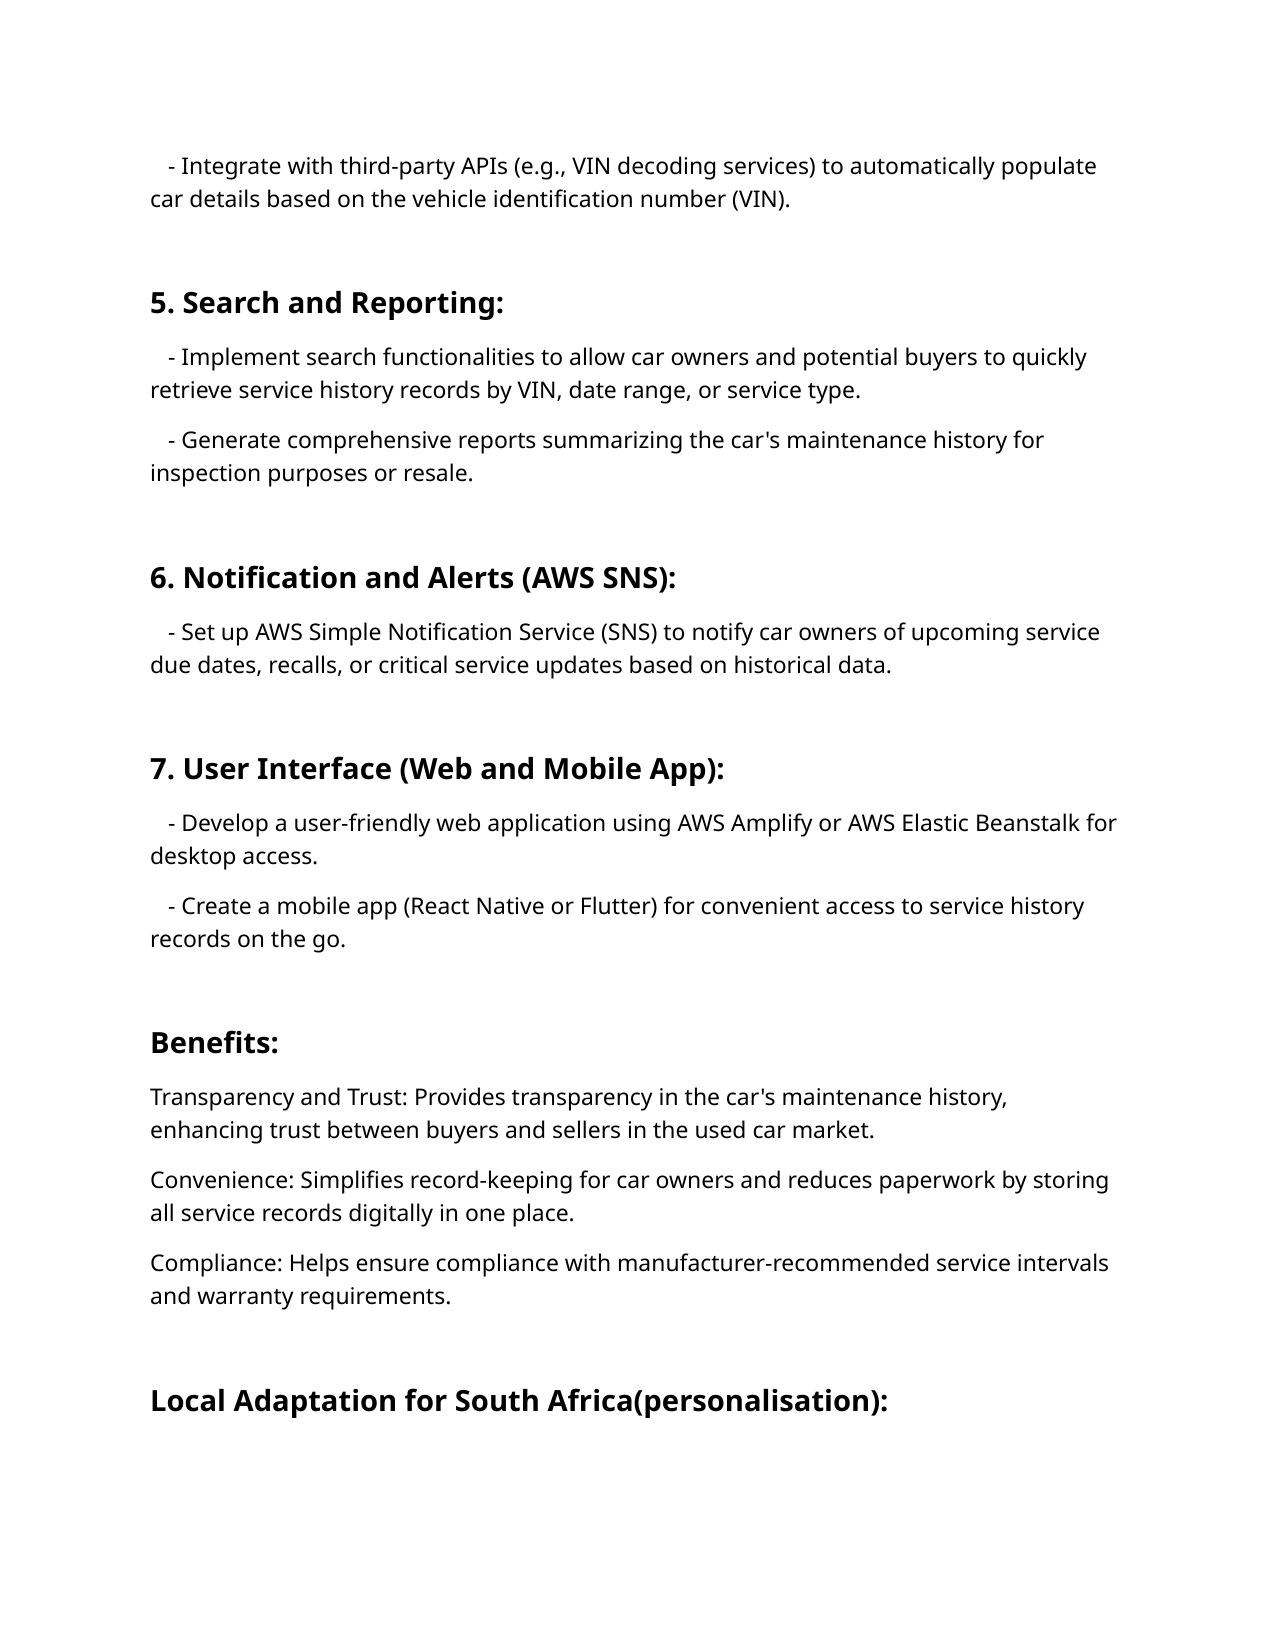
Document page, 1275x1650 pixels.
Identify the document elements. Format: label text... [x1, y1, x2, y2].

text - Develop a user-friendly web application using AWS Amplify or AWS Elastic Beanstalk for desktop access. [150, 807, 1125, 871]
text 5. Search and Reporting: [150, 283, 1125, 322]
text 6. Notification and Alerts (AWS SNS): [150, 557, 1125, 597]
text Transparency and Trust: Provides transparency in the car's maintenance history, enhancing trust between buyers and sellers in the used car market. [150, 1081, 1125, 1146]
text - Integrate with third-party APIs (e.g., VIN decoding services) to automatically populate car details based on the vehicle identification number (VIN). [150, 150, 1125, 214]
text Convenience: Simplifies record-keeping for car owners and reduces paperwork by storing all service records digitally in one place. [150, 1164, 1125, 1228]
text Local Adaptation for South Africa(personalisation): [150, 1380, 1125, 1419]
text - Generate comprehensive reports summarizing the car's maintenance history for inspection purposes or resale. [150, 424, 1125, 489]
text 7. User Interface (Web and Mobile App): [150, 748, 1125, 788]
text Benefits: [150, 1023, 1125, 1062]
text - Create a mobile app (React Native or Flutter) for convenient access to service history records on the go. [150, 890, 1125, 954]
text - Set up AWS Simple Notification Service (SNS) to notify car owners of upcoming service due dates, recalls, or critical service updates based on historical data. [150, 616, 1125, 680]
text - Implement search functionalities to allow car owners and potential buyers to quickly retrieve service history records by VIN, date range, or service type. [150, 341, 1125, 406]
text Compliance: Helps ensure compliance with manufacturer-recommended service intervals and warranty requirements. [150, 1247, 1125, 1311]
